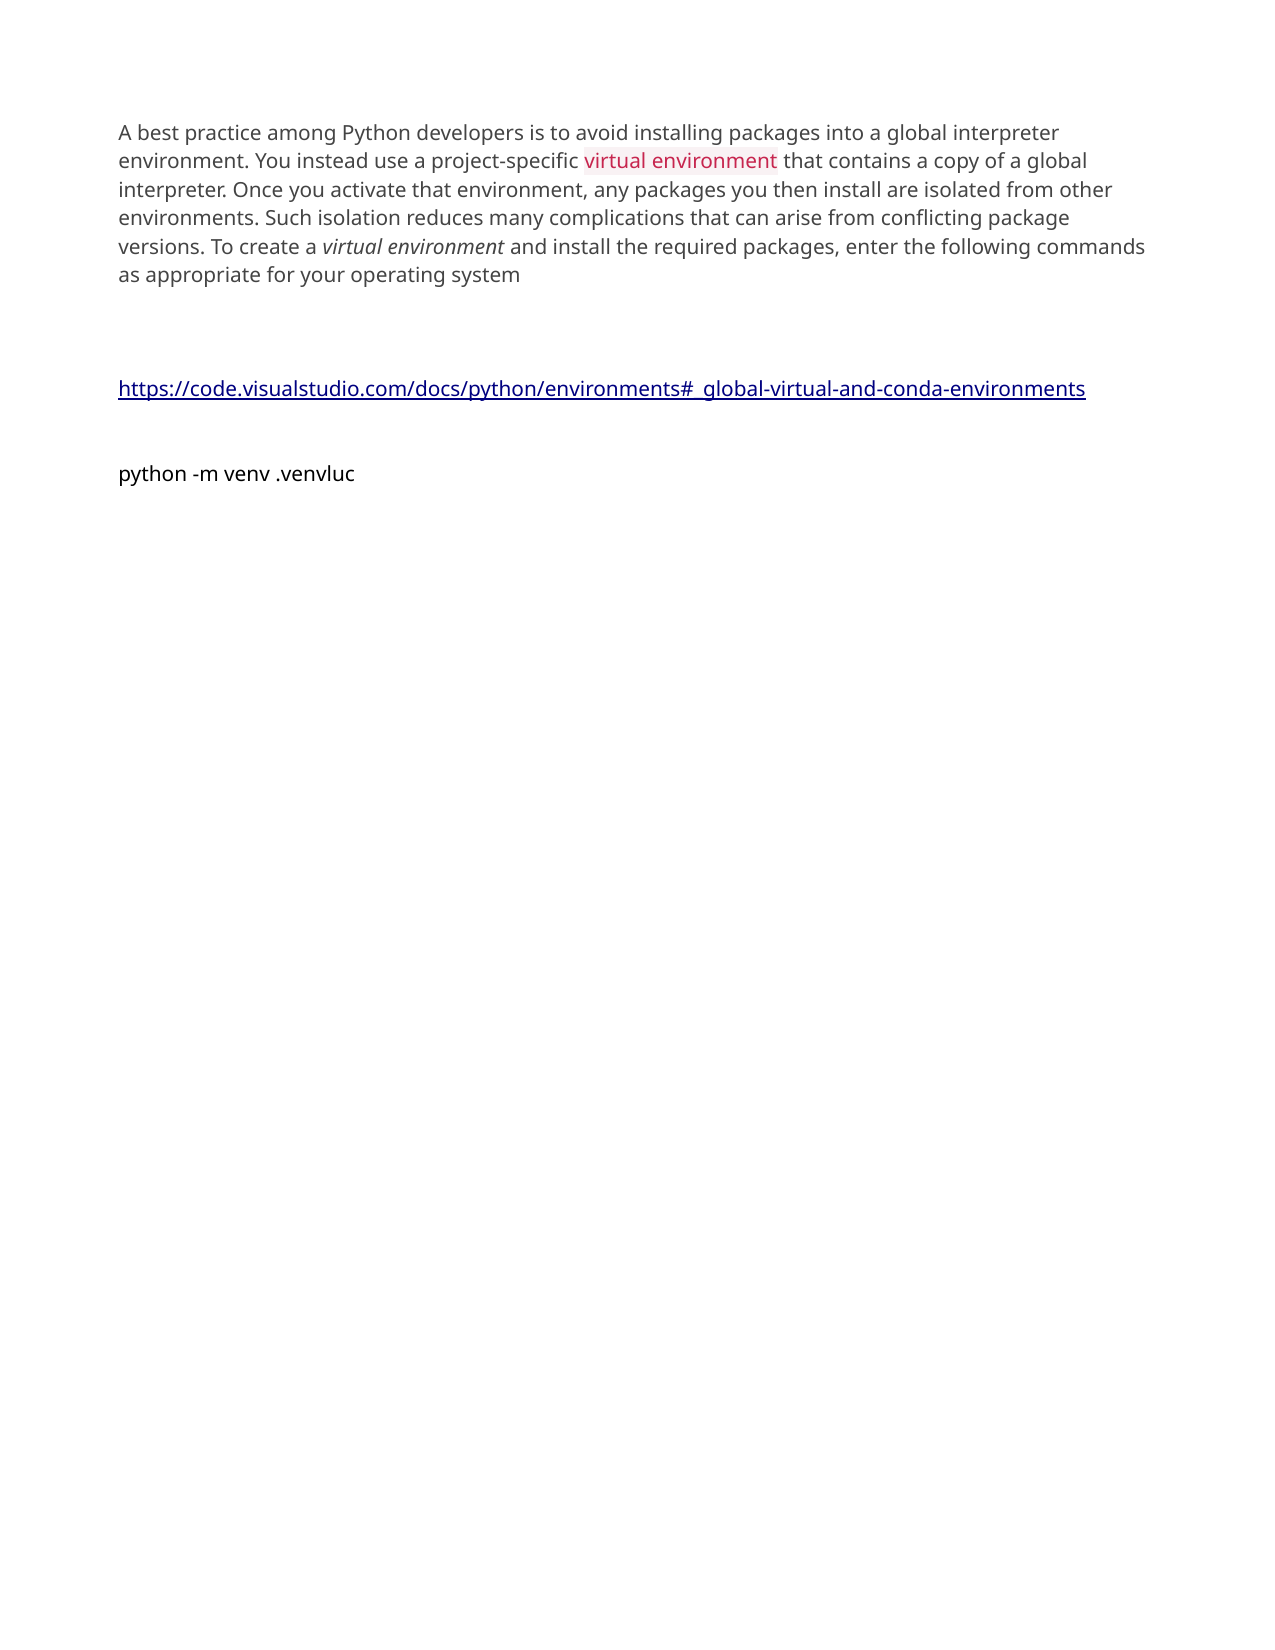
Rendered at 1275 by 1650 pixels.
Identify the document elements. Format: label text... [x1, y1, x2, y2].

text python -m venv .venvluc [118, 459, 1157, 488]
text A best practice among Python developers is to avoid installing packages into a global interpreter environment. You instead use a project-specific virtual environment that contains a copy of a global interpreter. Once you activate that environment, any packages you then install are isolated from other environments. Such isolation reduces many complications that can arise from conflicting package versions. To create a virtual environment and install the required packages, enter the following commands as appropriate for your operating system [118, 118, 1157, 289]
text https://code.visualstudio.com/docs/python/environments#_global-virtual-and-conda-environments [118, 374, 1157, 402]
